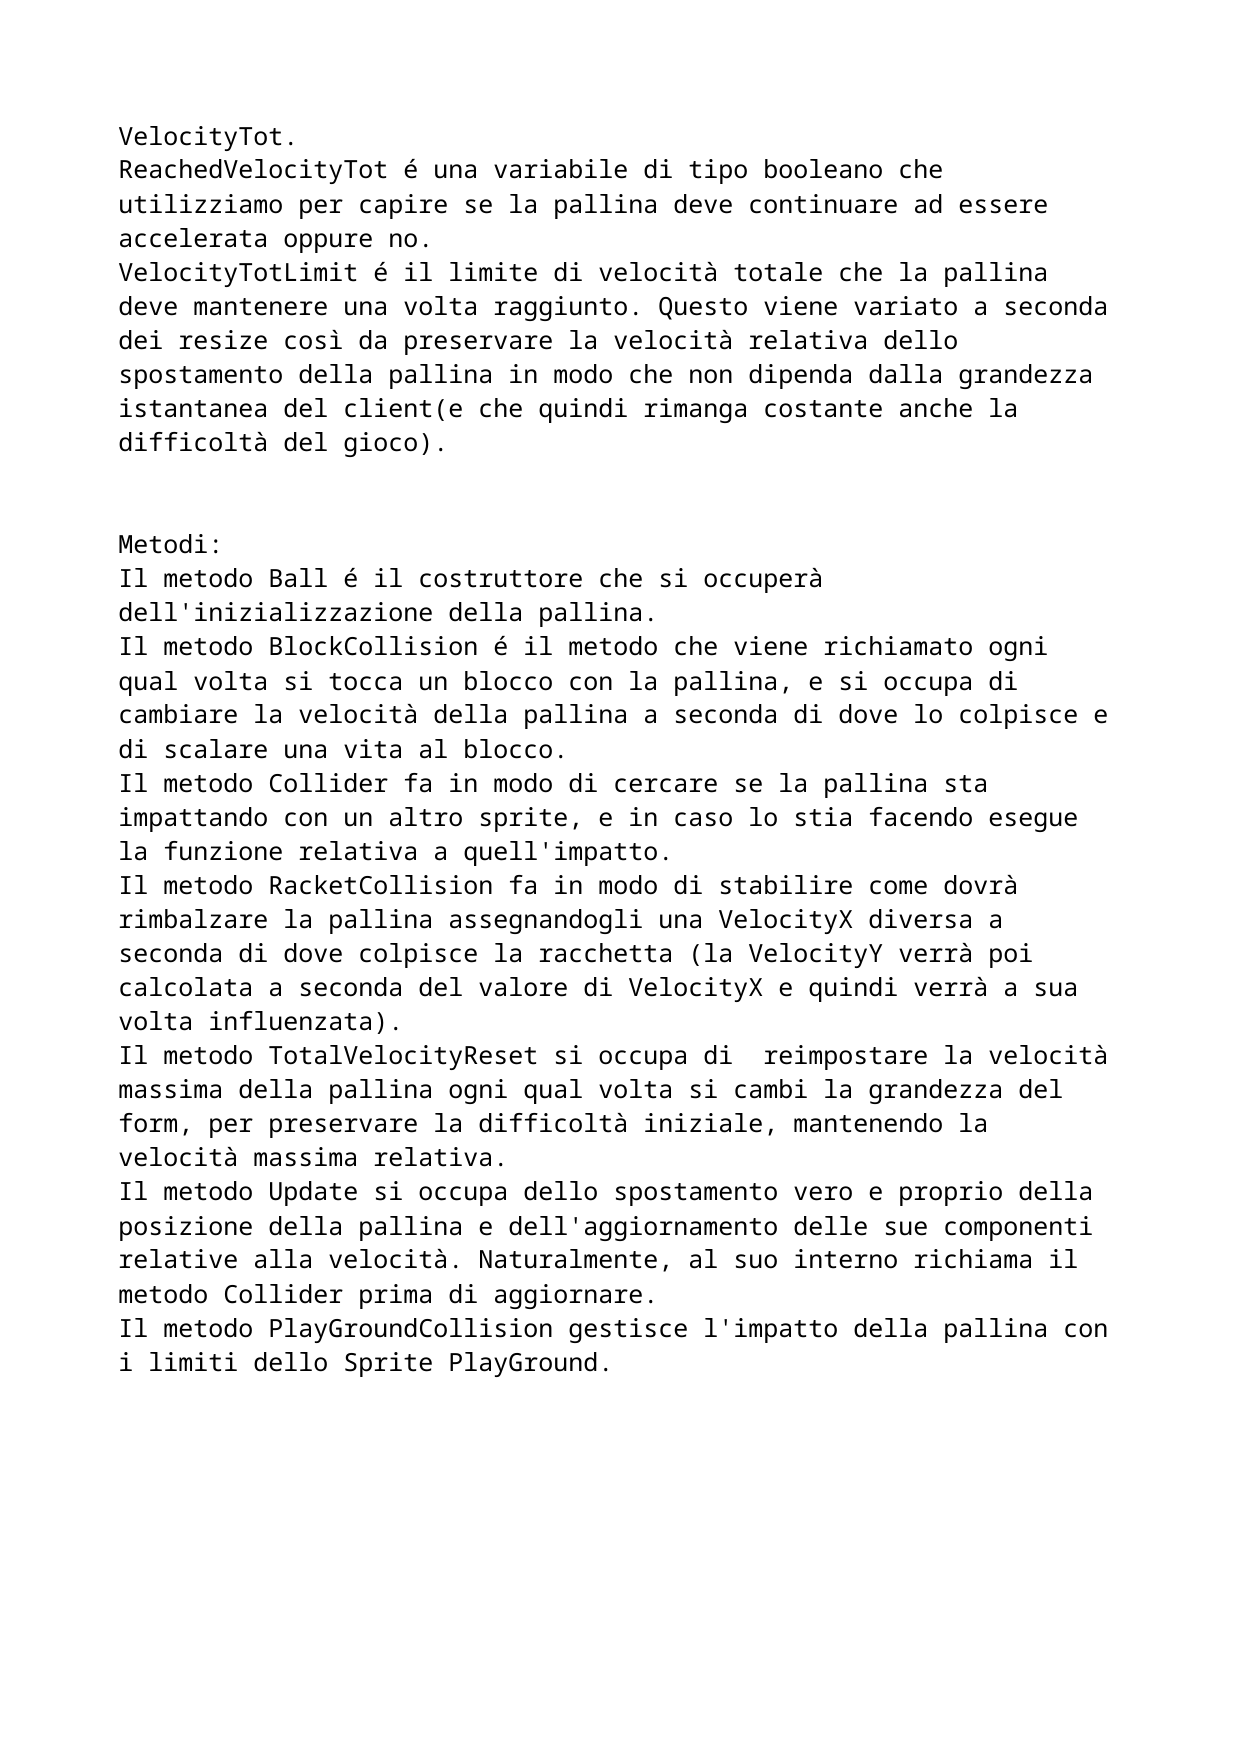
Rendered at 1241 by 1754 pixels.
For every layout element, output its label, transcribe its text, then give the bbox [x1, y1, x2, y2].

text Il metodo PlayGroundCollision gestisce l'impatto della pallina con i limiti dello Sprite PlayGround. [118, 1310, 1122, 1378]
text VelocityTotLimit é il limite di velocità totale che la pallina deve mantenere una volta raggiunto. Questo viene variato a seconda dei resize così da preservare la velocità relativa dello spostamento della pallina in modo che non dipenda dalla grandezza istantanea del client(e che quindi rimanga costante anche la difficoltà del gioco). [118, 254, 1122, 459]
text Il metodo Update si occupa dello spostamento vero e proprio della posizione della pallina e dell'aggiornamento delle sue componenti relative alla velocità. Naturalmente, al suo interno richiama il metodo Collider prima di aggiornare. [118, 1174, 1122, 1310]
text ReachedVelocityTot é una variabile di tipo booleano che utilizziamo per capire se la pallina deve continuare ad essere accelerata oppure no. [118, 152, 1122, 254]
text Il metodo Collider fa in modo di cercare se la pallina sta impattando con un altro sprite, e in caso lo stia facendo esegue la funzione relativa a quell'impatto. Il metodo RacketCollision fa in modo di stabilire come dovrà rimbalzare la pallina assegnandogli una VelocityX diversa a seconda di dove colpisce la racchetta (la VelocityY verrà poi calcolata a seconda del valore di VelocityX e quindi verrà a sua volta influenzata). Il metodo TotalVelocityReset si occupa di reimpostare la velocità massima della pallina ogni qual volta si cambi la grandezza del form, per preservare la difficoltà iniziale, mantenendo la velocità massima relativa. [118, 765, 1122, 1174]
text Il metodo BlockCollision é il metodo che viene richiamato ogni qual volta si tocca un blocco con la pallina, e si occupa di cambiare la velocità della pallina a seconda di dove lo colpisce e di scalare una vita al blocco. [118, 629, 1122, 765]
text Metodi: [118, 527, 1122, 561]
text VelocityTot. [118, 118, 1122, 152]
text Il metodo Ball é il costruttore che si occuperà dell'inizializzazione della pallina. [118, 561, 1122, 629]
